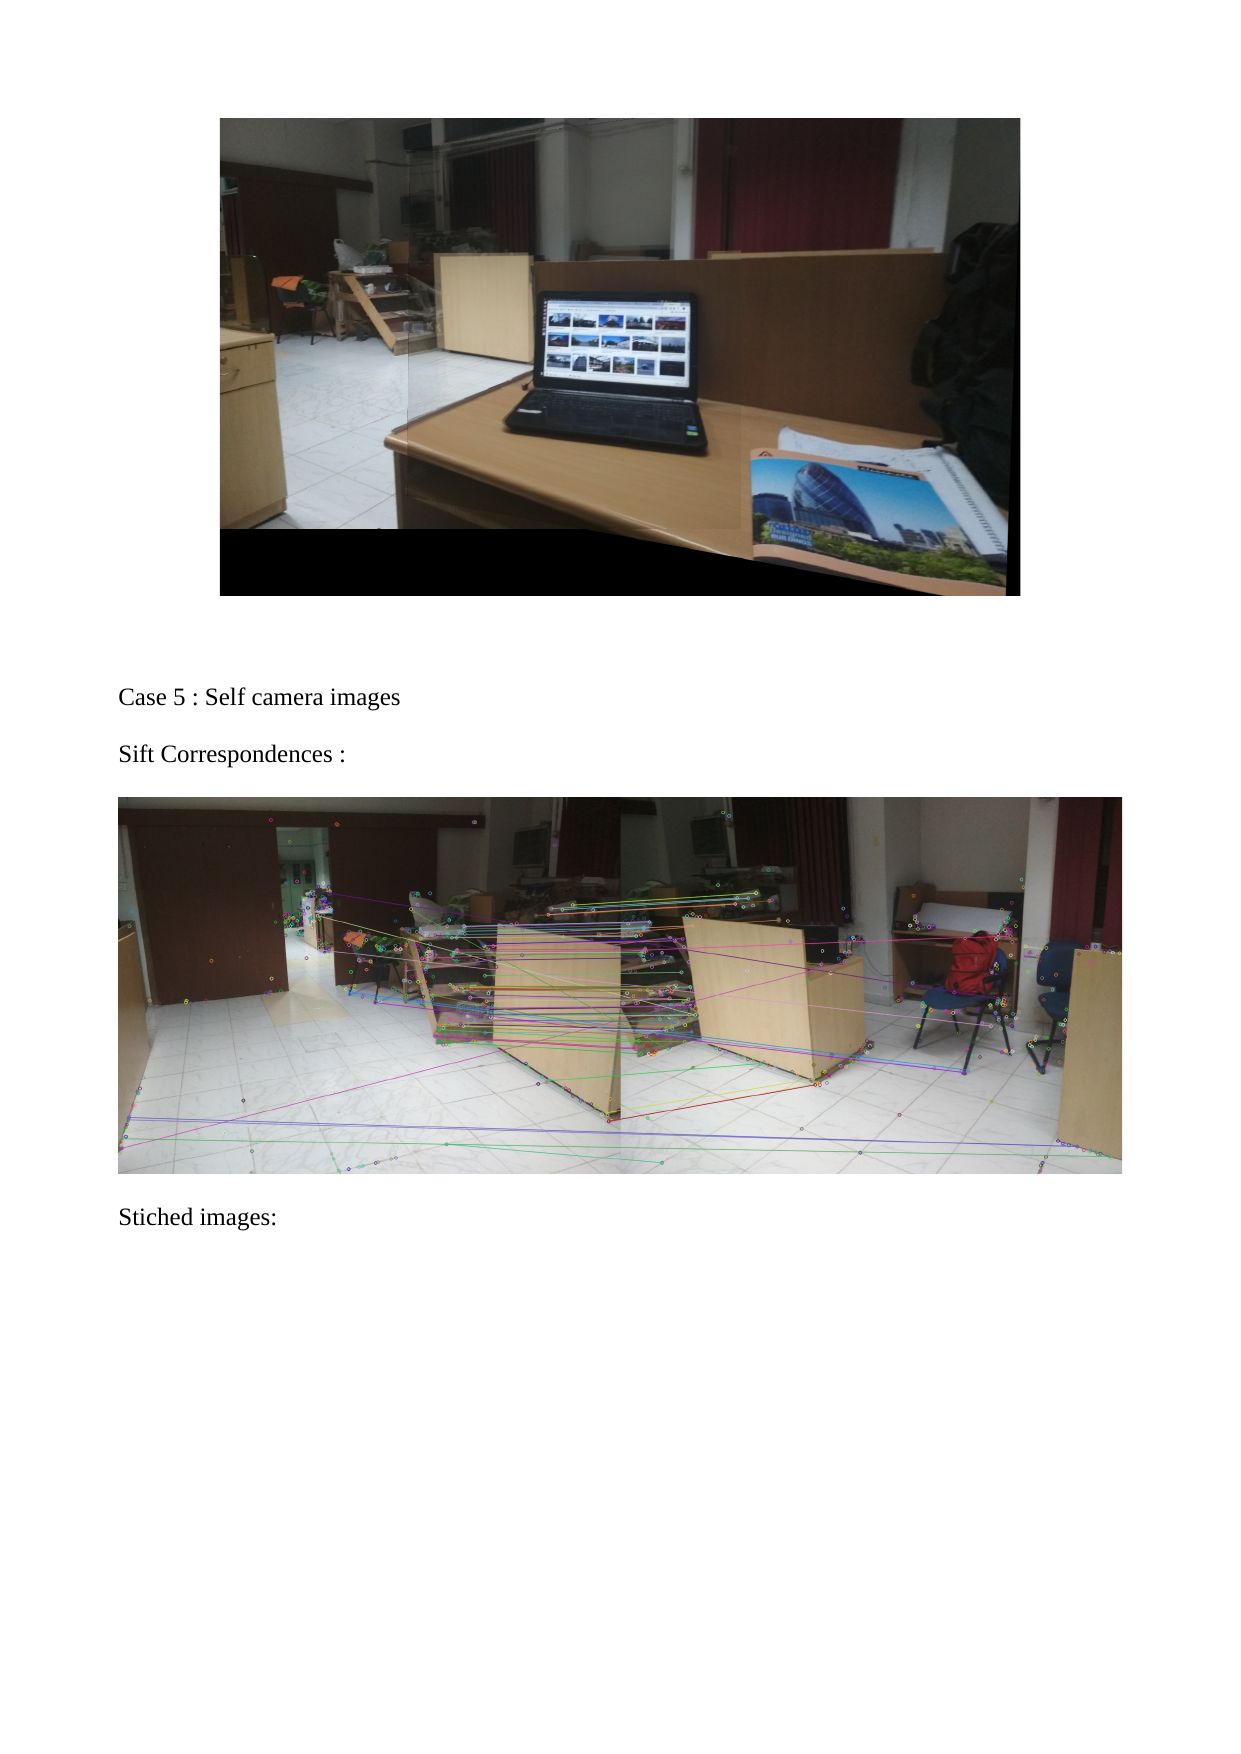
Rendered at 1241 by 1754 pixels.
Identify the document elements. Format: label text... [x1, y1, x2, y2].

text Stiched images: [118, 1202, 1122, 1231]
text Sift Correspondences : [118, 739, 1122, 768]
text Case 5 : Self camera images [118, 682, 1122, 711]
picture [118, 797, 1123, 1174]
